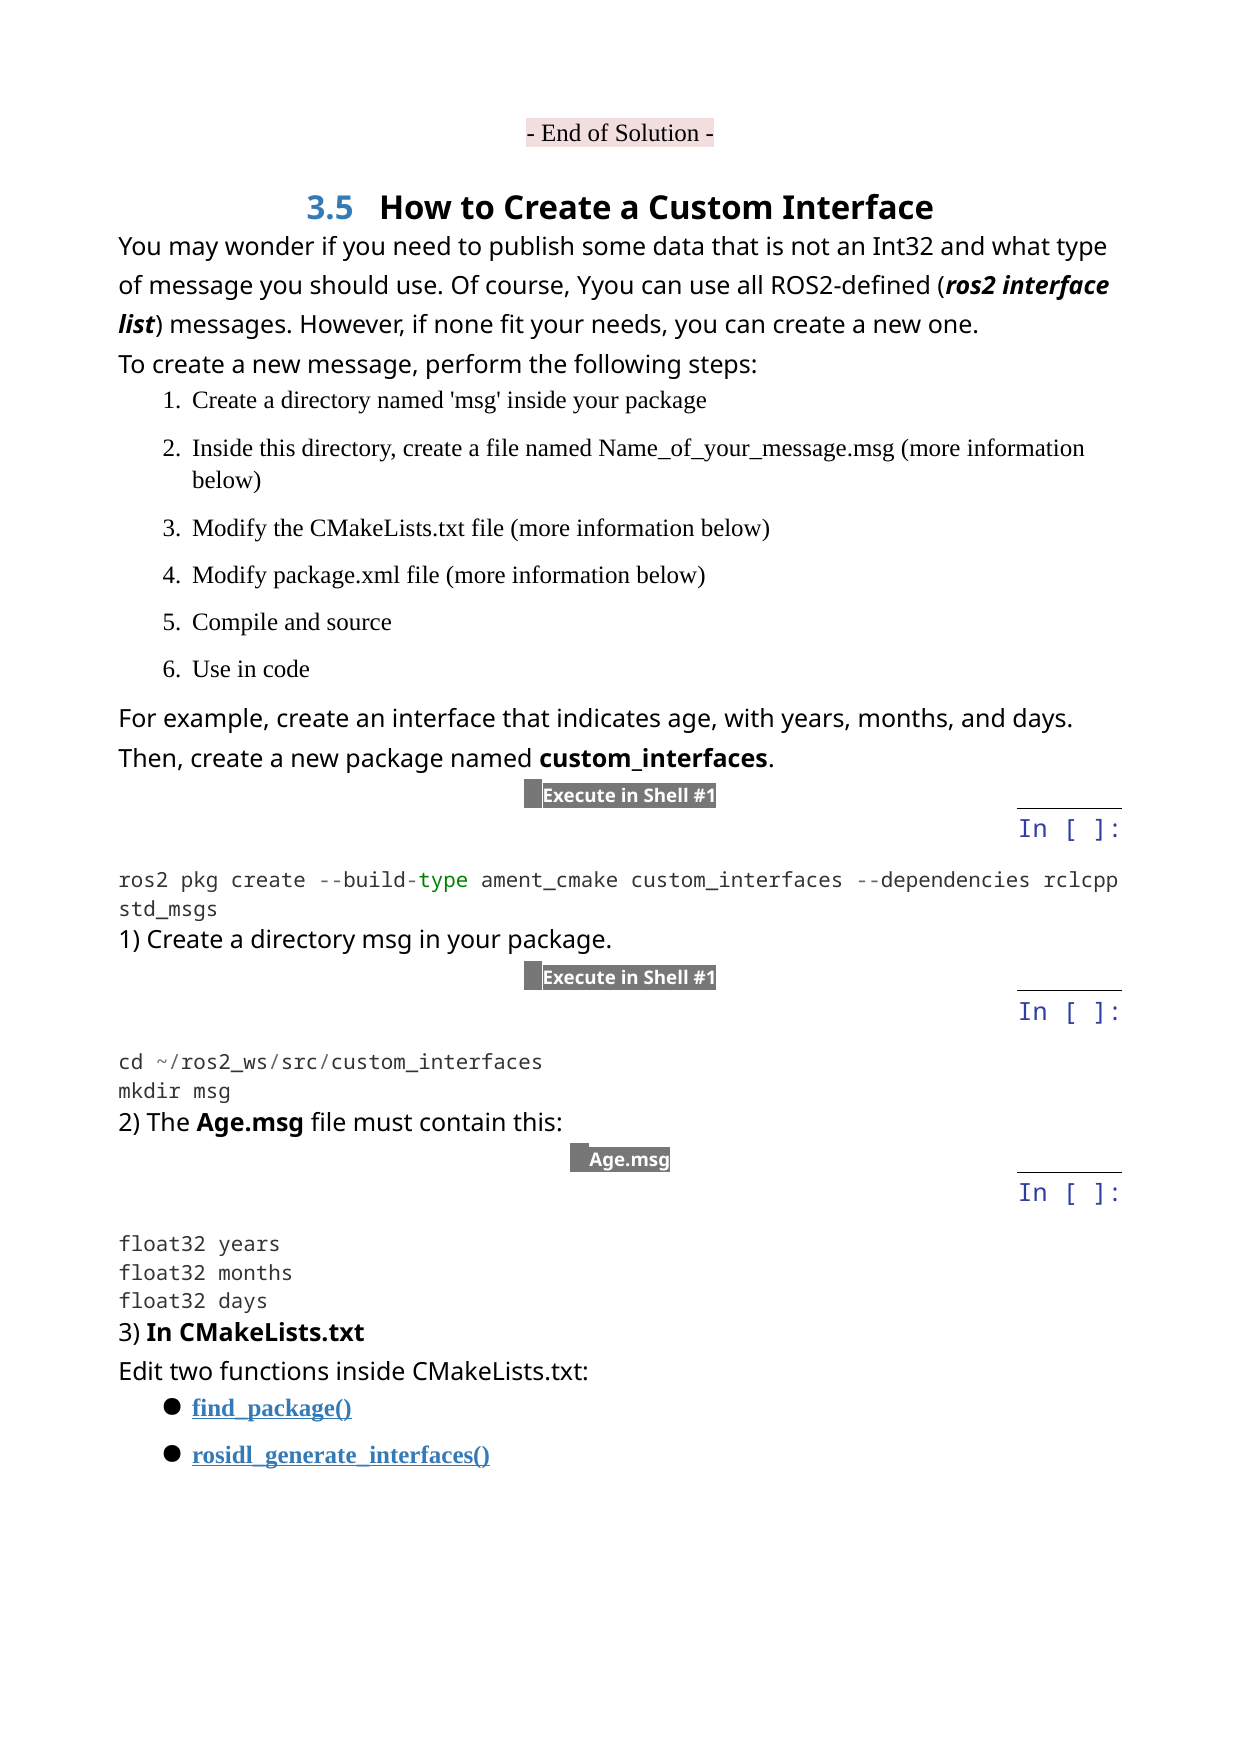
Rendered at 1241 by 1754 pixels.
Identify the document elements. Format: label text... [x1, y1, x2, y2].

text float32 years [118, 1229, 1122, 1258]
text For example, create an interface that indicates age, with years, months, and days. [118, 701, 1122, 735]
text Execute in Shell #1 [118, 961, 1122, 990]
text You may wonder if you need to publish some data that is not an Int32 and what type of message you should use. Of course, Yyou can use all ROS2-defined (ros2 interface list) messages. However, if none fit your needs, you can create a new one. [118, 229, 1122, 341]
text float32 days [118, 1286, 1122, 1314]
list Modify the CMakeLists.txt file (more information below) [162, 513, 1122, 541]
text Age.msg [118, 1143, 1122, 1172]
list Use in code [162, 654, 1122, 683]
text 2) The Age.msg file must contain this: [118, 1104, 1122, 1138]
list find_package() [162, 1393, 1122, 1422]
list Inside this directory, create a file named Name_of_your_message.msg (more information below) [162, 433, 1122, 494]
list Modify package.xml file (more information below) [162, 560, 1122, 588]
text float32 months [118, 1258, 1122, 1286]
text - End of Solution - [118, 118, 1122, 147]
list Create a directory named 'msg' inside your package [162, 386, 1122, 414]
text In [ ]: [118, 808, 1122, 845]
text cd ~/ros2_ws/src/custom_interfaces [118, 1047, 1122, 1076]
list rosidl_generate_interfaces() [162, 1440, 1122, 1469]
text 1) Create a directory msg in your package. [118, 922, 1122, 956]
text ros2 pkg create --build-type ament_cmake custom_interfaces --dependencies rclcpp std_msgs [118, 865, 1122, 922]
list Compile and source [162, 607, 1122, 636]
subtitle 3.5 How to Create a Custom Interface [118, 184, 1122, 229]
text To create a new message, perform the following steps: [118, 346, 1122, 380]
text 3) In CMakeLists.txt [118, 1314, 1122, 1349]
text Execute in Shell #1 [118, 779, 1122, 808]
text Then, create a new package named custom_interfaces. [118, 740, 1122, 774]
text Edit two functions inside CMakeLists.txt: [118, 1354, 1122, 1388]
text mkdir msg [118, 1076, 1122, 1104]
text In [ ]: [118, 1172, 1122, 1209]
text In [ ]: [118, 990, 1122, 1027]
